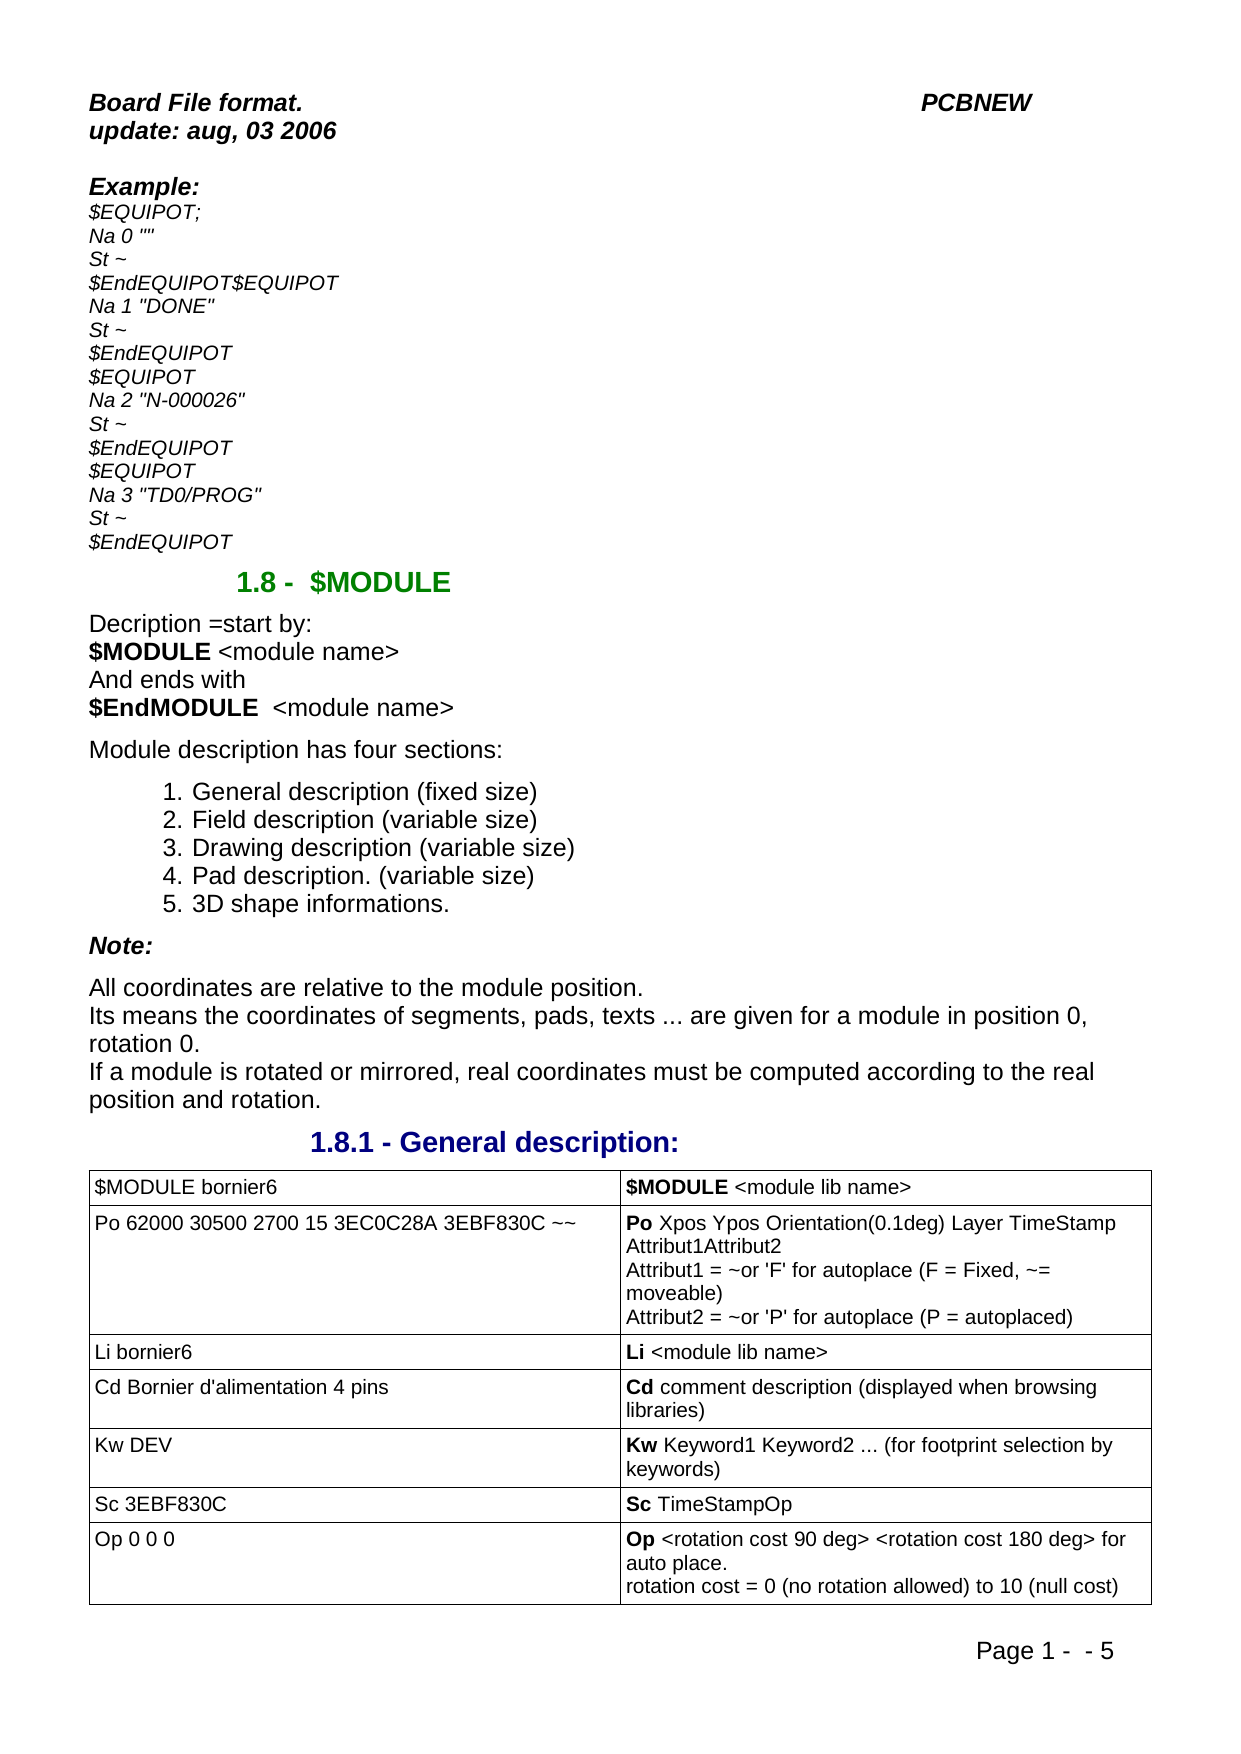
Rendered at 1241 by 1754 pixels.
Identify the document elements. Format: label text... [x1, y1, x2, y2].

table_cell Op <rotation cost 90 deg> <rotation cost 180 deg> for auto place. rotation cost = 0 (no rotation allowed) to 10 (null cost) [621, 1523, 1151, 1604]
table_cell Cd comment description (displayed when browsing libraries) [621, 1370, 1151, 1428]
text And ends with [88, 666, 1152, 694]
table_header $MODULE bornier6 [90, 1171, 620, 1205]
text $EndEQUIPOT [88, 342, 1152, 365]
text $EQUIPOT [88, 365, 1152, 389]
text $MODULE <module name> [88, 638, 1152, 666]
table_header $MODULE <module lib name> [621, 1171, 1151, 1205]
subtitle General description: [236, 1126, 1152, 1158]
table_cell Kw Keyword1 Keyword2 ... (for footprint selection by keywords) [621, 1429, 1151, 1487]
table_cell Li bornier6 [90, 1335, 620, 1369]
text Na 0 "" [88, 224, 1152, 248]
text Na 2 "N-000026" [88, 389, 1152, 412]
text All coordinates are relative to the module position. [88, 974, 1152, 1002]
text Decription =start by: [88, 610, 1152, 638]
text Its means the coordinates of segments, pads, texts ... are given for a module in position 0, rotation 0. [88, 1002, 1152, 1058]
text Na 1 "DONE" [88, 295, 1152, 318]
list Pad description. (variable size) [162, 862, 1152, 890]
text $EndMODULE <module name> [88, 694, 1152, 722]
table_cell Li <module lib name> [621, 1335, 1151, 1369]
table_cell Op 0 0 0 [90, 1523, 620, 1604]
text $EQUIPOT; [88, 201, 1152, 224]
text $EndEQUIPOT [88, 436, 1152, 459]
table_cell Sc TimeStampOp [621, 1488, 1151, 1522]
list Drawing description (variable size) [162, 834, 1152, 862]
table_cell Cd Bornier d'alimentation 4 pins [90, 1370, 620, 1428]
table_cell Po 62000 30500 2700 15 3EC0C28A 3EBF830C ~~ [90, 1206, 620, 1334]
text Note: [88, 932, 1152, 960]
table_cell Kw DEV [90, 1429, 620, 1487]
text $EQUIPOT [88, 459, 1152, 483]
text $EndEQUIPOT$EQUIPOT [88, 271, 1152, 295]
text St ~ [88, 248, 1152, 271]
list 3D shape informations. [162, 890, 1152, 918]
text $EndEQUIPOT [88, 530, 1152, 554]
subtitle $MODULE [162, 566, 1152, 598]
text St ~ [88, 318, 1152, 342]
table_cell Sc 3EBF830C [90, 1488, 620, 1522]
text Example: [88, 173, 1152, 201]
text Na 3 "TD0/PROG" [88, 483, 1152, 507]
text If a module is rotated or mirrored, real coordinates must be computed according to the real position and rotation. [88, 1058, 1152, 1114]
list General description (fixed size) [162, 778, 1152, 806]
text Module description has four sections: [88, 736, 1152, 764]
text St ~ [88, 507, 1152, 530]
table_cell Po Xpos Ypos Orientation(0.1deg) Layer TimeStamp Attribut1Attribut2 Attribut1 = ~or 'F' for autoplace (F = Fixed, ~= moveable) Attribut2 = ~or 'P' for autoplace (P = autoplaced) [621, 1206, 1151, 1334]
text St ~ [88, 412, 1152, 436]
list Field description (variable size) [162, 806, 1152, 834]
